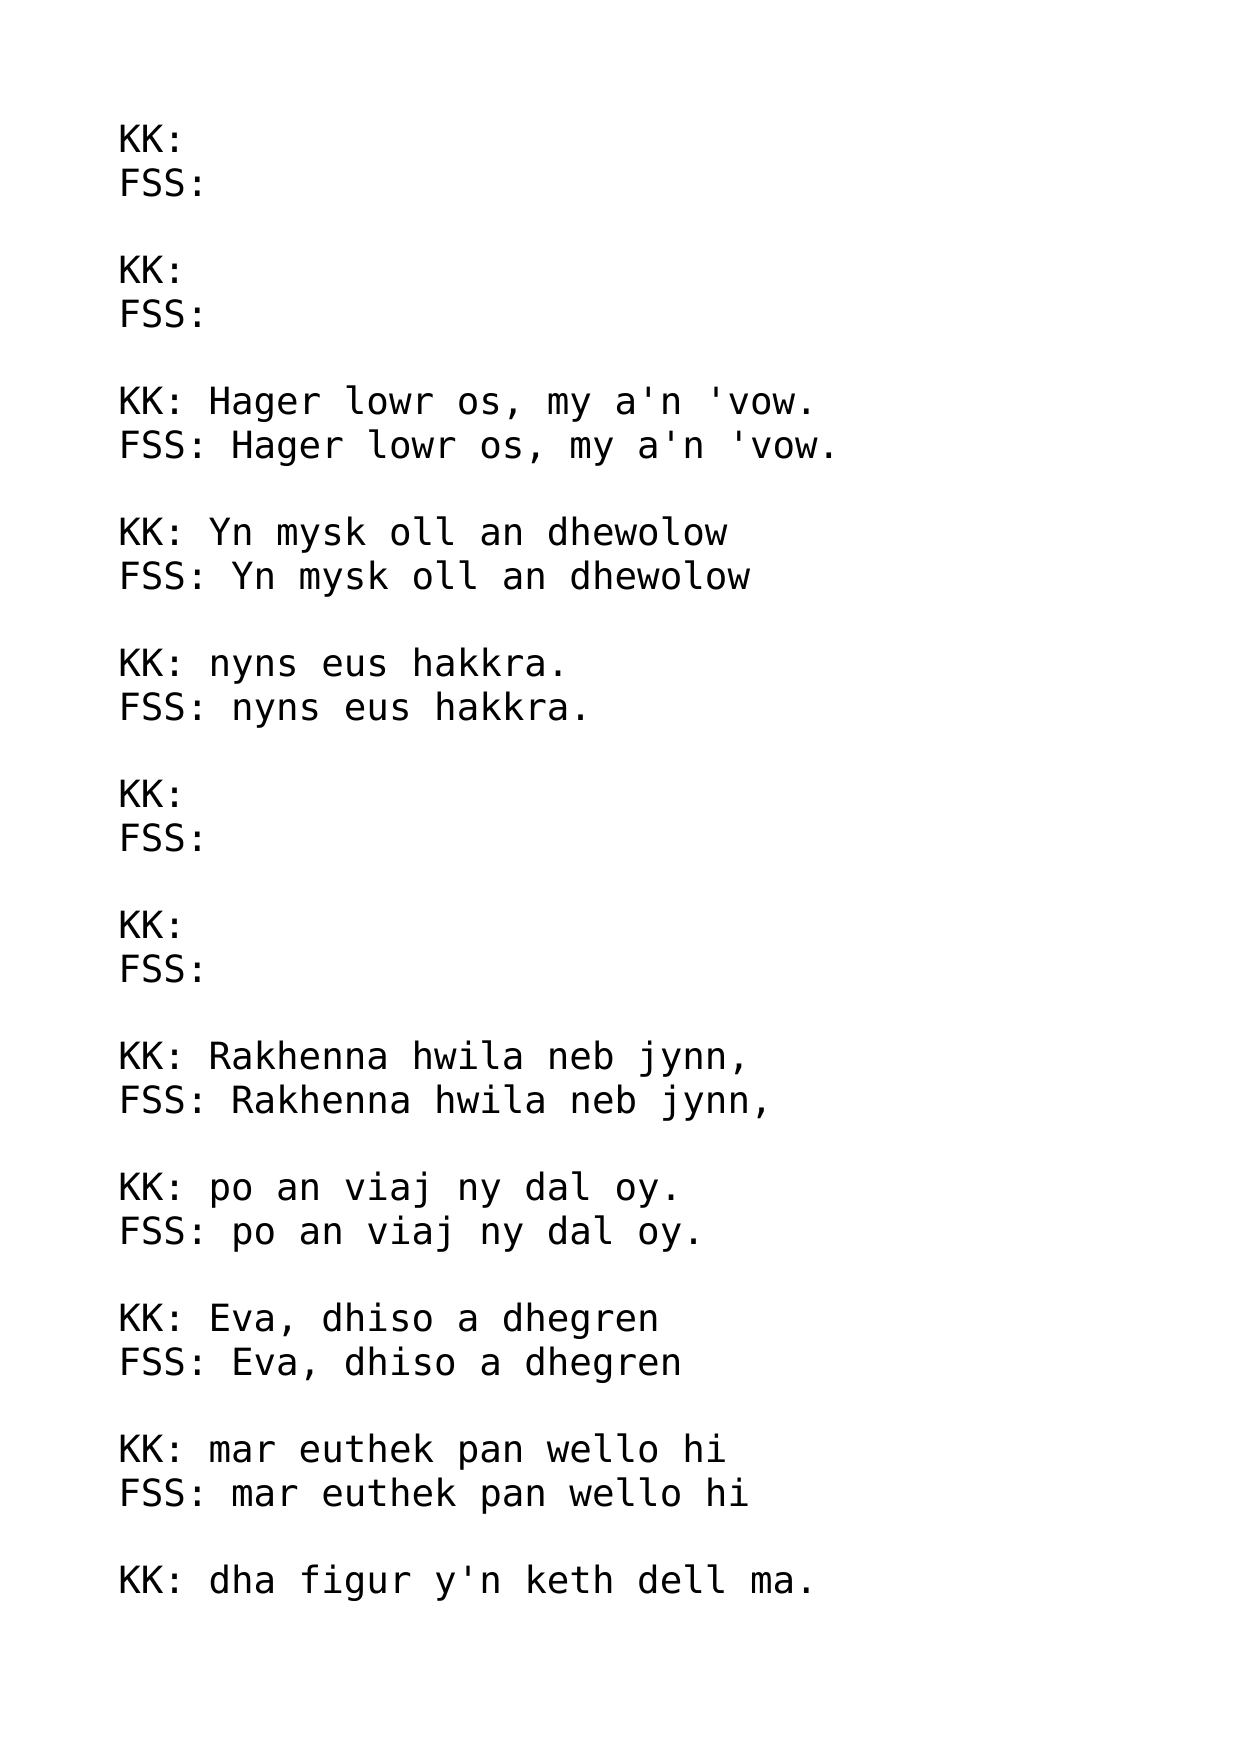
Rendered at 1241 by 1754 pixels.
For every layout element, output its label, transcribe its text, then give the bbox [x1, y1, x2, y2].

text KK: po an viaj ny dal oy. [118, 1166, 1122, 1209]
text FSS: [118, 816, 1122, 860]
text KK: [118, 249, 1122, 293]
text KK: Yn mysk oll an dhewolow [118, 511, 1122, 554]
text KK: dha figur y'n keth dell ma. [118, 1558, 1122, 1602]
text KK: [118, 904, 1122, 947]
text KK: Hager lowr os, my a'n 'vow. [118, 380, 1122, 424]
text FSS: Yn mysk oll an dhewolow [118, 554, 1122, 598]
text KK: [118, 773, 1122, 816]
text FSS: Hager lowr os, my a'n 'vow. [118, 424, 1122, 467]
text FSS: [118, 947, 1122, 991]
text FSS: [118, 293, 1122, 336]
text FSS: mar euthek pan wello hi [118, 1471, 1122, 1515]
text KK: Rakhenna hwila neb jynn, [118, 1035, 1122, 1078]
text KK: Eva, dhiso a dhegren [118, 1297, 1122, 1340]
text KK: mar euthek pan wello hi [118, 1427, 1122, 1471]
text FSS: [118, 162, 1122, 205]
text KK: [118, 118, 1122, 162]
text FSS: Rakhenna hwila neb jynn, [118, 1078, 1122, 1122]
text FSS: po an viaj ny dal oy. [118, 1209, 1122, 1253]
text KK: nyns eus hakkra. [118, 642, 1122, 686]
text FSS: Eva, dhiso a dhegren [118, 1340, 1122, 1384]
text FSS: nyns eus hakkra. [118, 686, 1122, 729]
